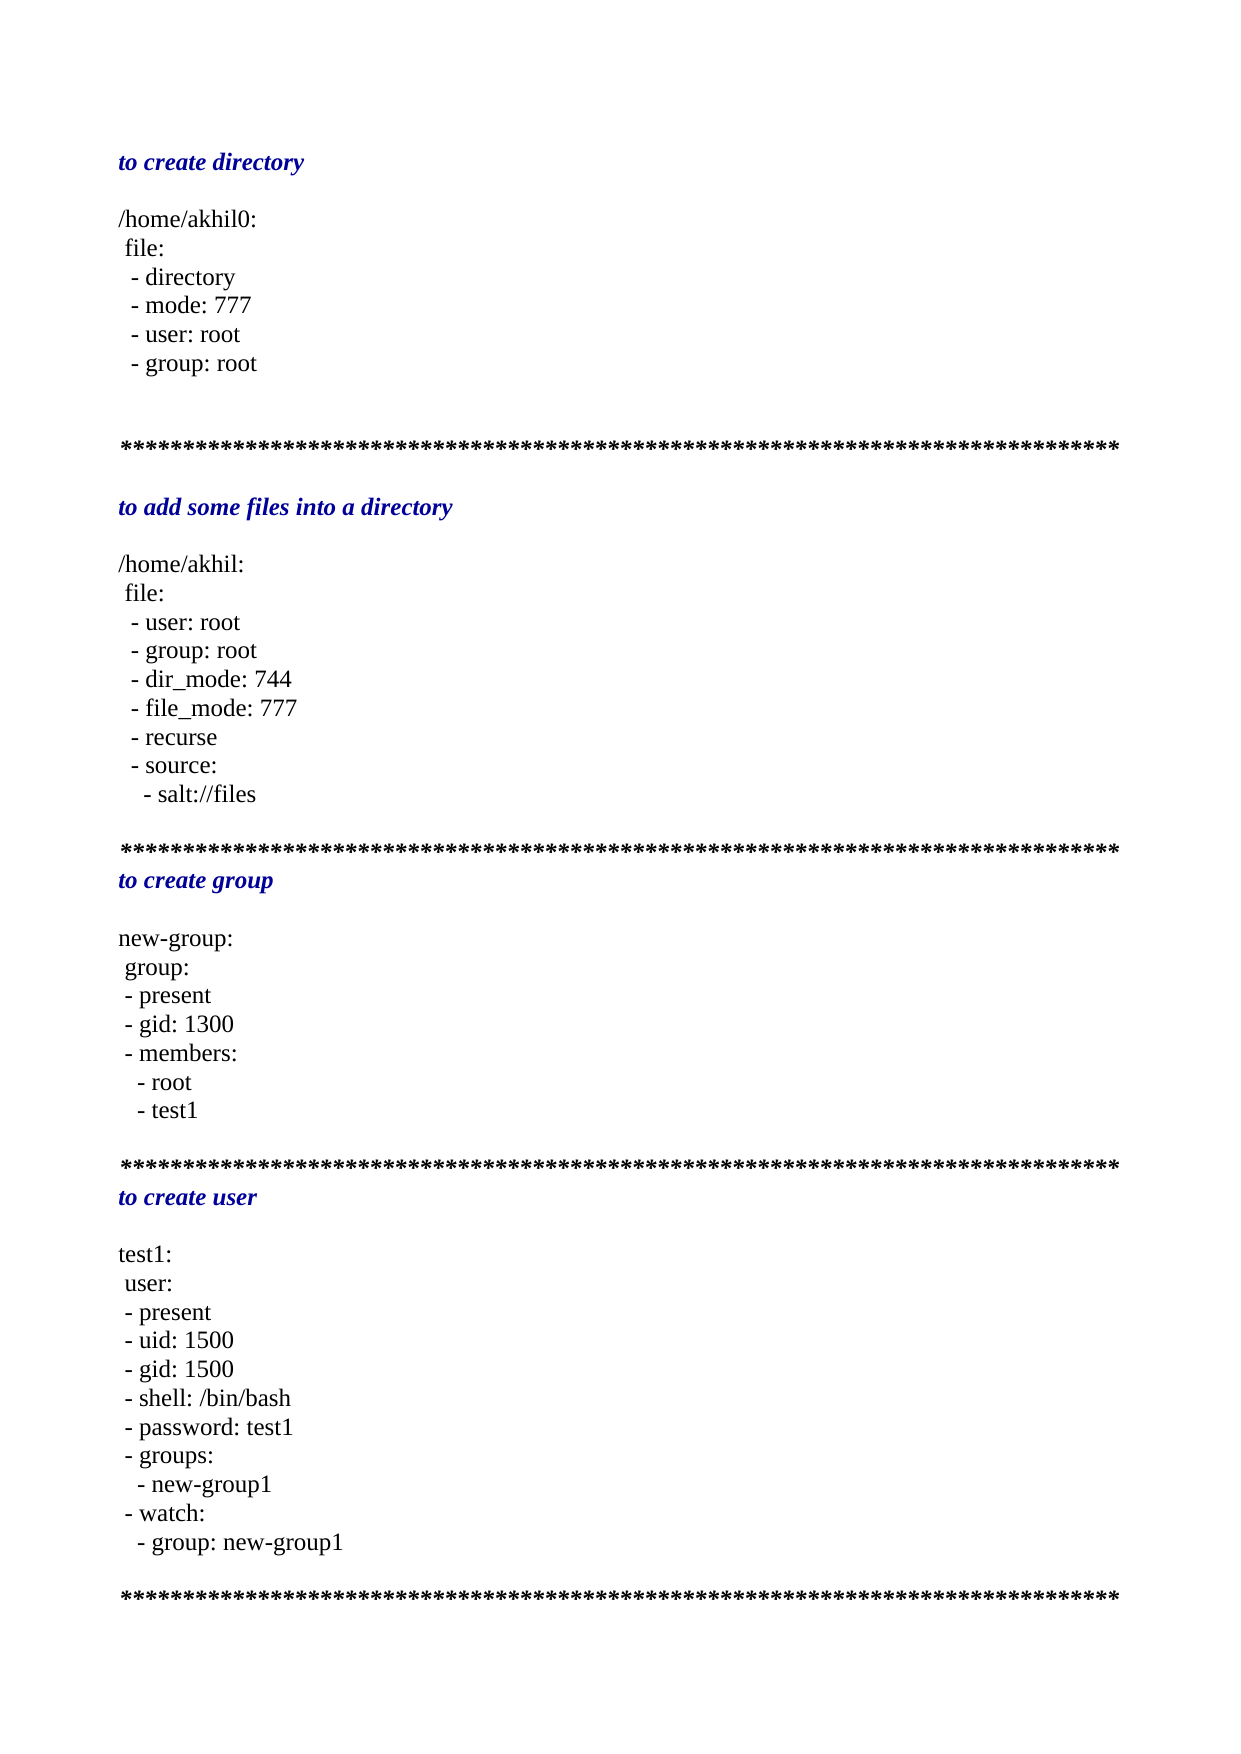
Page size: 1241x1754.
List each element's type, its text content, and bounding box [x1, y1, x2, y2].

text ******************************************************************************** [118, 434, 1122, 463]
text - directory [118, 262, 1122, 291]
text - user: root [118, 607, 1122, 636]
text - source: [118, 751, 1122, 779]
text - shell: /bin/bash [118, 1383, 1122, 1412]
text file: [118, 233, 1122, 262]
text ******************************************************************************** [118, 1584, 1122, 1613]
text - group: root [118, 636, 1122, 664]
text - groups: [118, 1441, 1122, 1469]
text to create user [118, 1182, 1122, 1211]
text - members: [118, 1038, 1122, 1067]
text - test1 [118, 1096, 1122, 1124]
text - password: test1 [118, 1412, 1122, 1441]
text /home/akhil0: [118, 204, 1122, 233]
text test1: [118, 1239, 1122, 1268]
text ******************************************************************************** [118, 837, 1122, 866]
text - file_mode: 777 [118, 693, 1122, 722]
text user: [118, 1268, 1122, 1297]
text to create directory [118, 147, 1122, 176]
text - new-group1 [118, 1469, 1122, 1498]
text /home/akhil: [118, 549, 1122, 578]
text - user: root [118, 319, 1122, 348]
text - mode: 777 [118, 291, 1122, 319]
text new-group: [118, 923, 1122, 952]
text - root [118, 1067, 1122, 1096]
text - present [118, 1297, 1122, 1326]
text - recurse [118, 722, 1122, 751]
text to create group [118, 866, 1122, 894]
text - gid: 1500 [118, 1354, 1122, 1383]
text - group: root [118, 348, 1122, 377]
text - dir_mode: 744 [118, 664, 1122, 693]
text - uid: 1500 [118, 1326, 1122, 1354]
text to add some files into a directory [118, 492, 1122, 521]
text group: [118, 952, 1122, 981]
text - gid: 1300 [118, 1009, 1122, 1038]
text - watch: [118, 1498, 1122, 1527]
text - present [118, 981, 1122, 1009]
text - group: new-group1 [118, 1527, 1122, 1556]
text file: [118, 578, 1122, 607]
text ******************************************************************************** [118, 1153, 1122, 1182]
text - salt://files [118, 779, 1122, 808]
